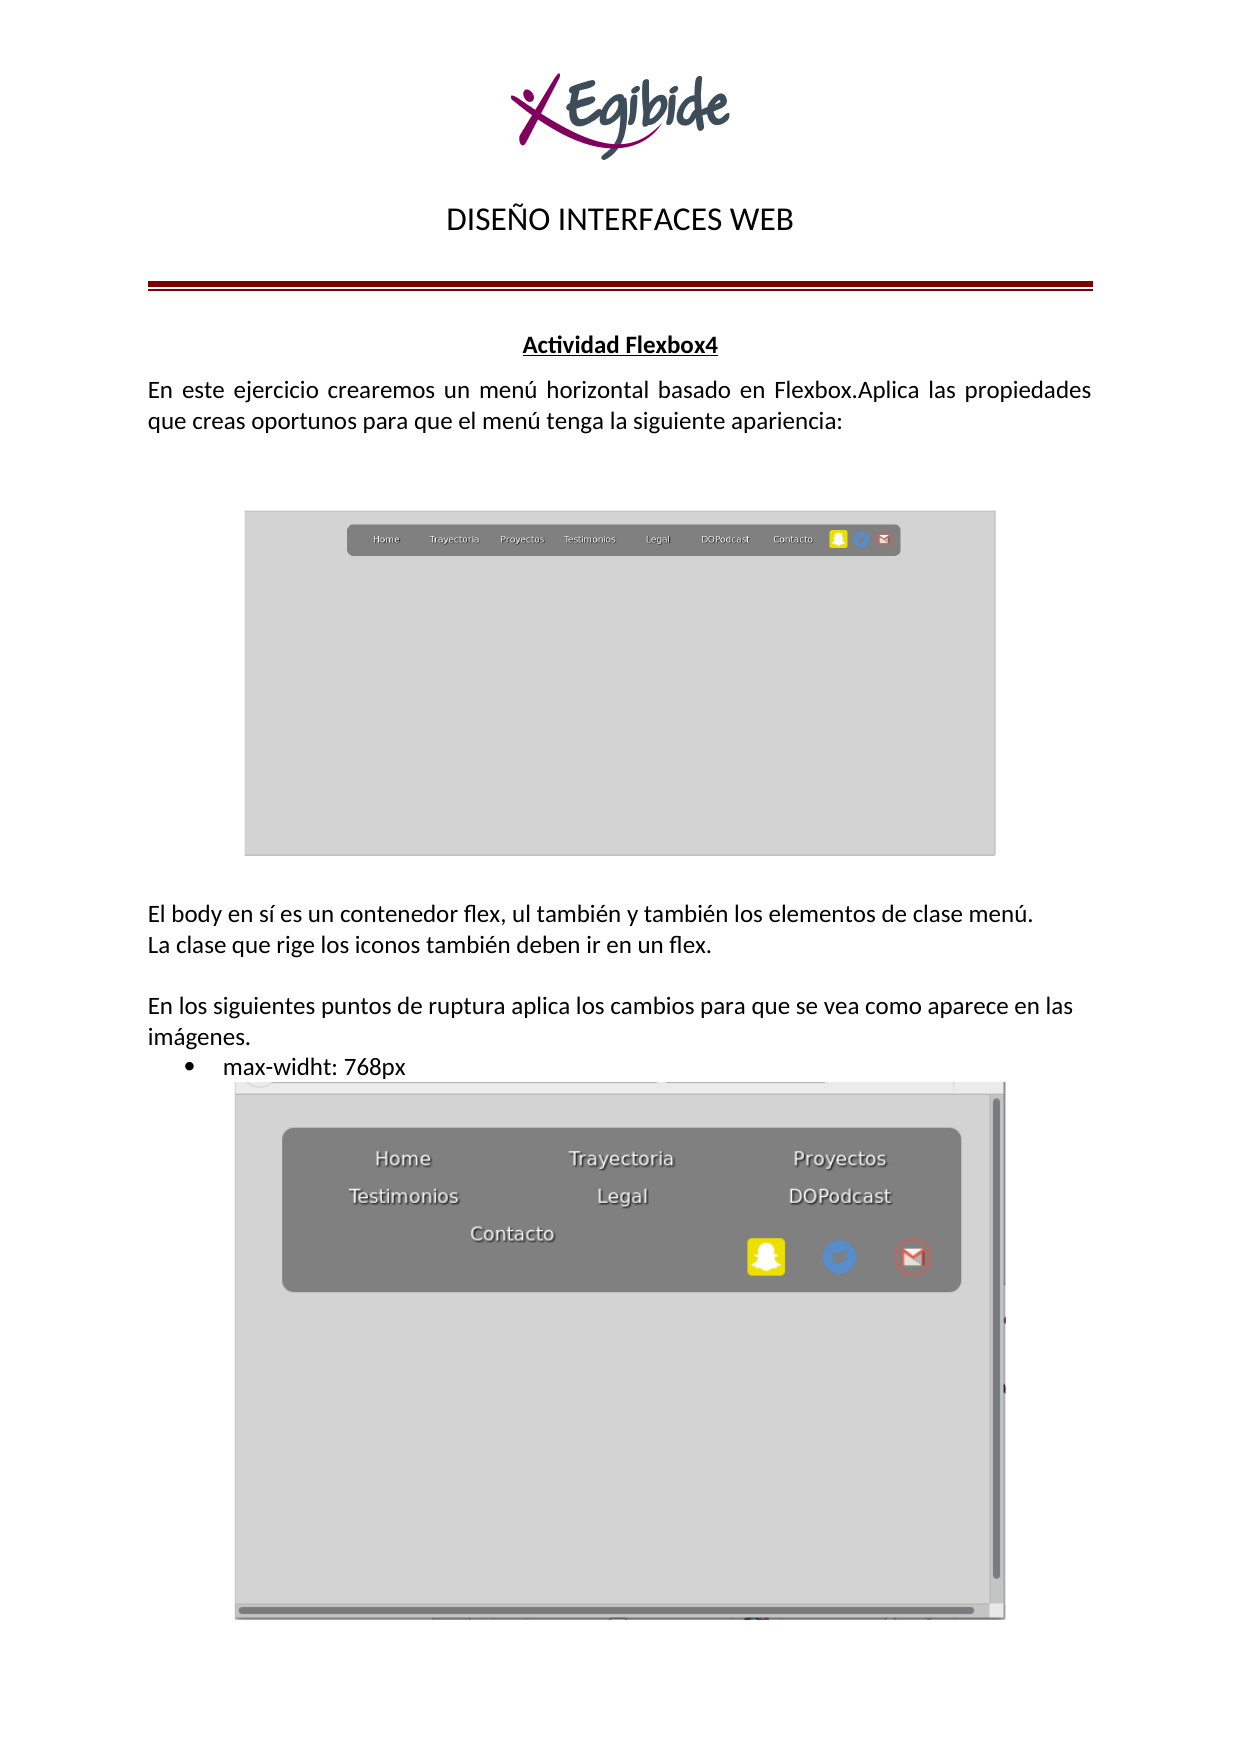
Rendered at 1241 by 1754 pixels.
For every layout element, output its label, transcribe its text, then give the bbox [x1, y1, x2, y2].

text En este ejercicio crearemos un menú horizontal basado en Flexbox.Aplica las propiedades que creas oportunos para que el menú tenga la siguiente apariencia: [148, 374, 1093, 436]
picture [234, 1082, 1006, 1620]
picture [244, 510, 996, 856]
text El body en sí es un contenedor flex, ul también y también los elementos de clase menú. [148, 899, 1093, 929]
list max-widht: 768px [185, 1051, 1093, 1082]
text La clase que rige los iconos también deben ir en un flex. [148, 929, 1093, 960]
text Actividad Flexbox4 [148, 329, 1093, 359]
text En los siguientes puntos de ruptura aplica los cambios para que se vea como aparece en las imágenes. [148, 990, 1093, 1051]
picture [510, 73, 730, 160]
